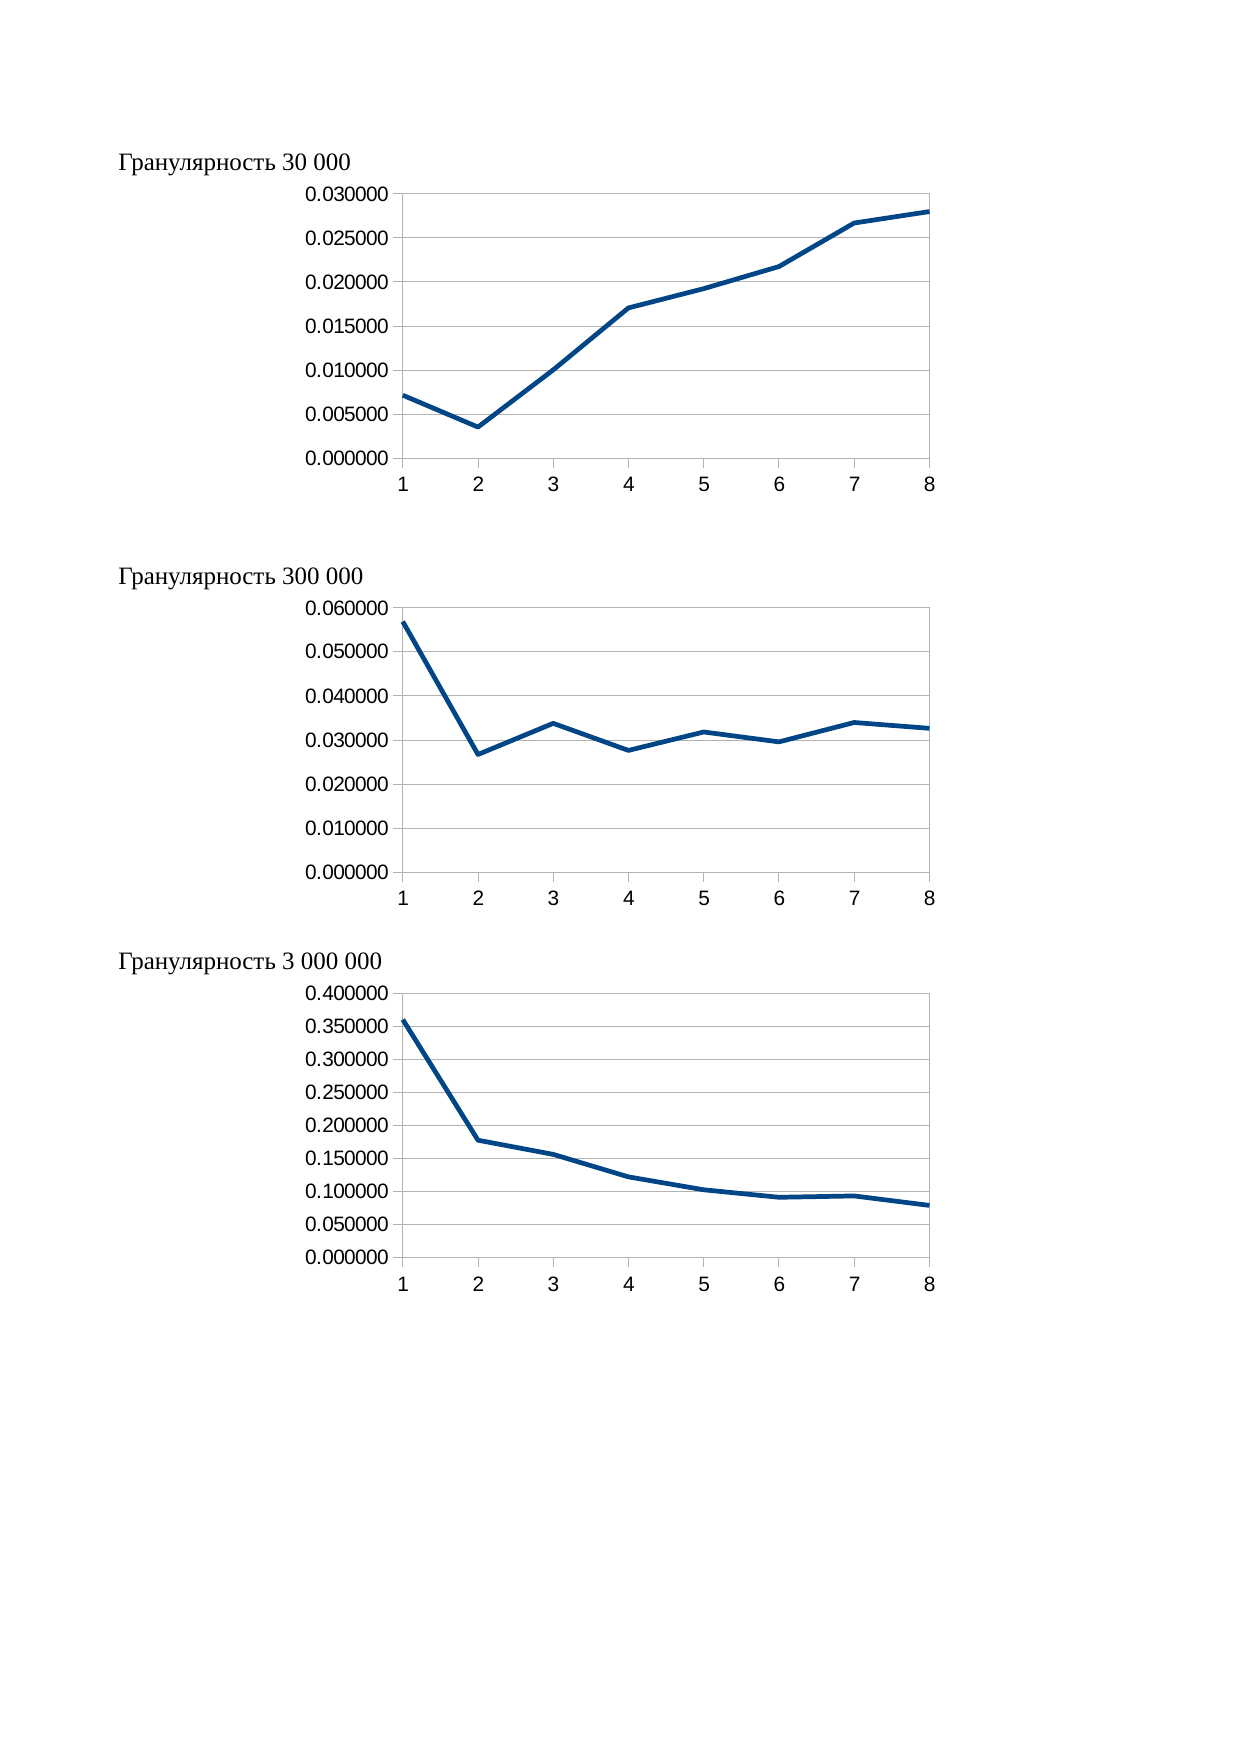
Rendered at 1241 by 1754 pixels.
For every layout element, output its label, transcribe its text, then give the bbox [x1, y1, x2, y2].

text Гранулярность 300 000 [118, 561, 1122, 589]
text Гранулярность 3 000 000 [118, 946, 1122, 975]
text Гранулярность 30 000 [118, 147, 1122, 176]
